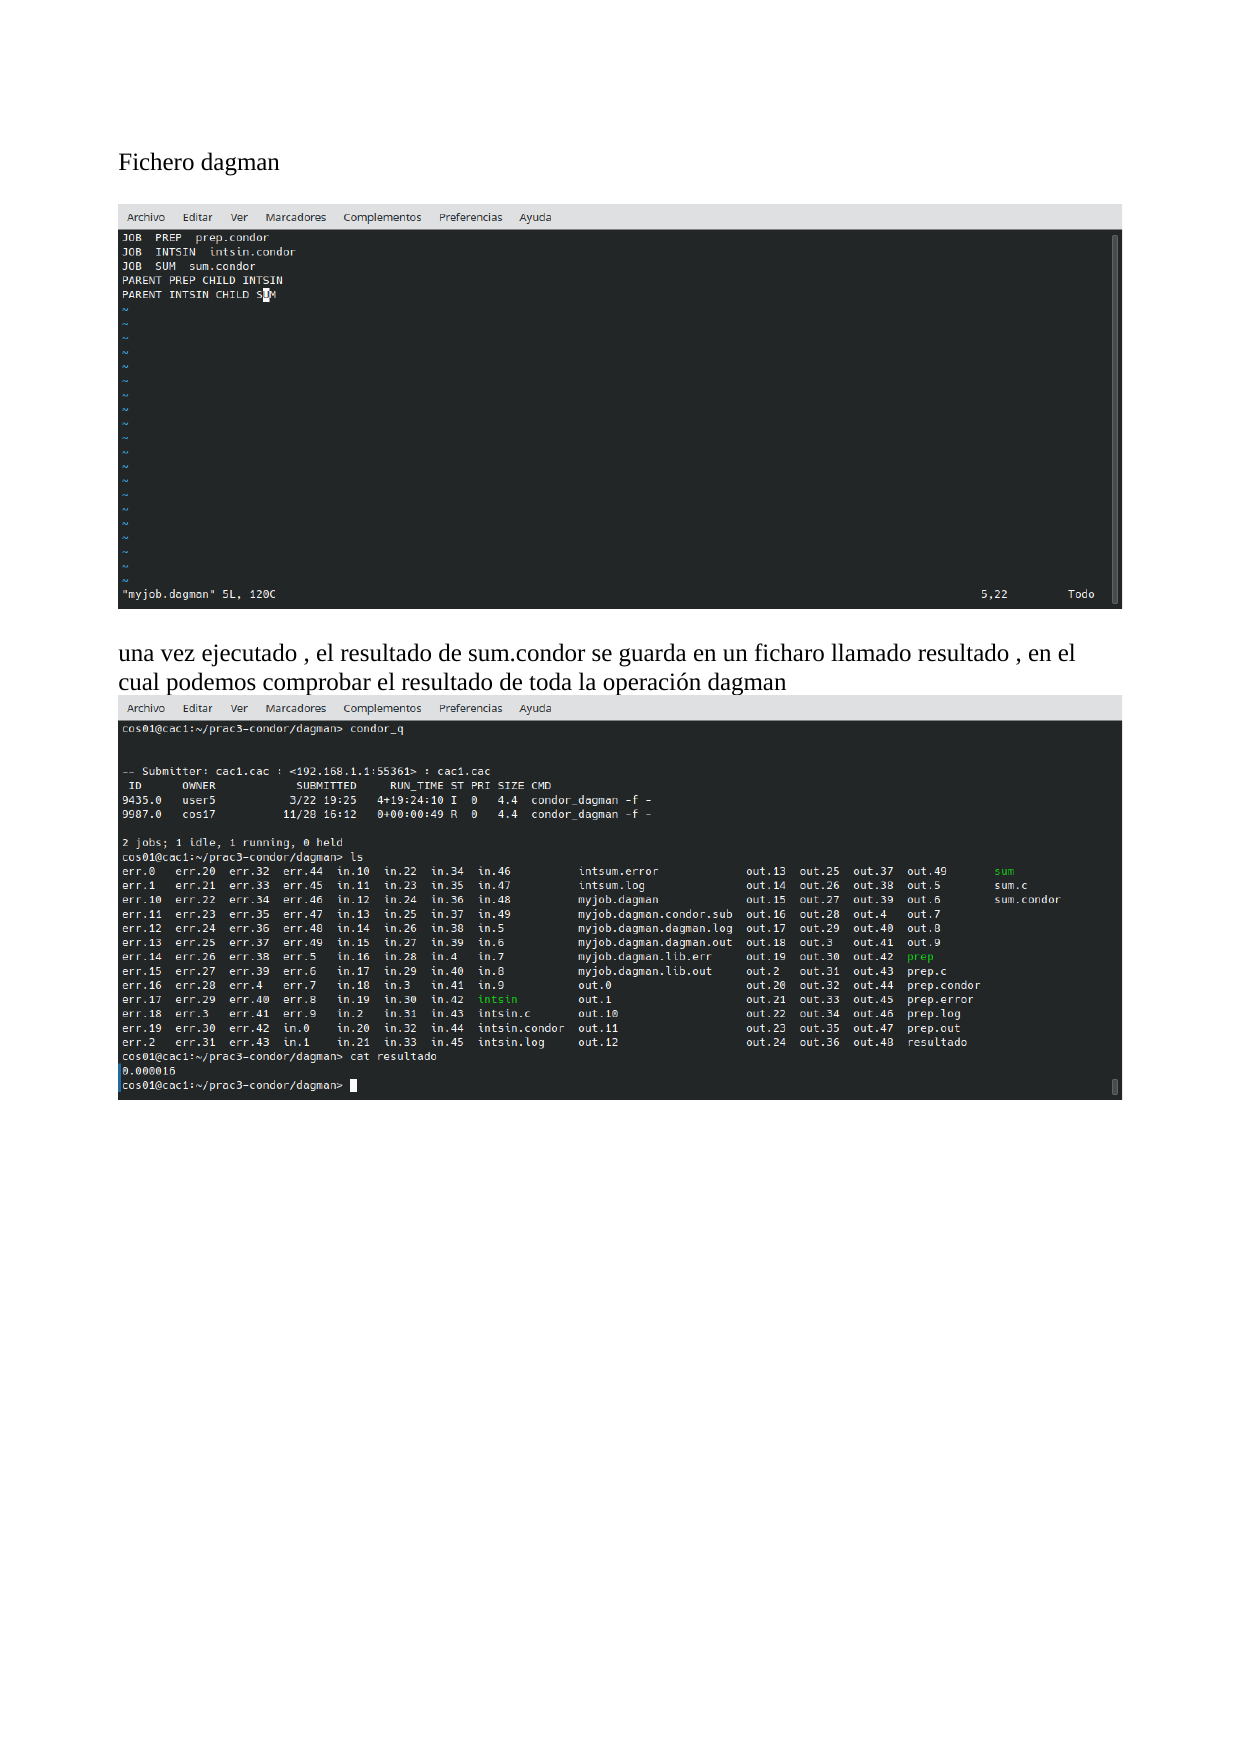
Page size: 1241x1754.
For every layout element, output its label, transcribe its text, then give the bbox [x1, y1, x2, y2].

picture [118, 204, 1123, 609]
text una vez ejecutado , el resultado de sum.condor se guarda en un ficharo llamado resultado , en el cual podemos comprobar el resultado de toda la operación dagman [118, 638, 1122, 695]
text Fichero dagman [118, 147, 1122, 176]
picture [118, 695, 1123, 1100]
